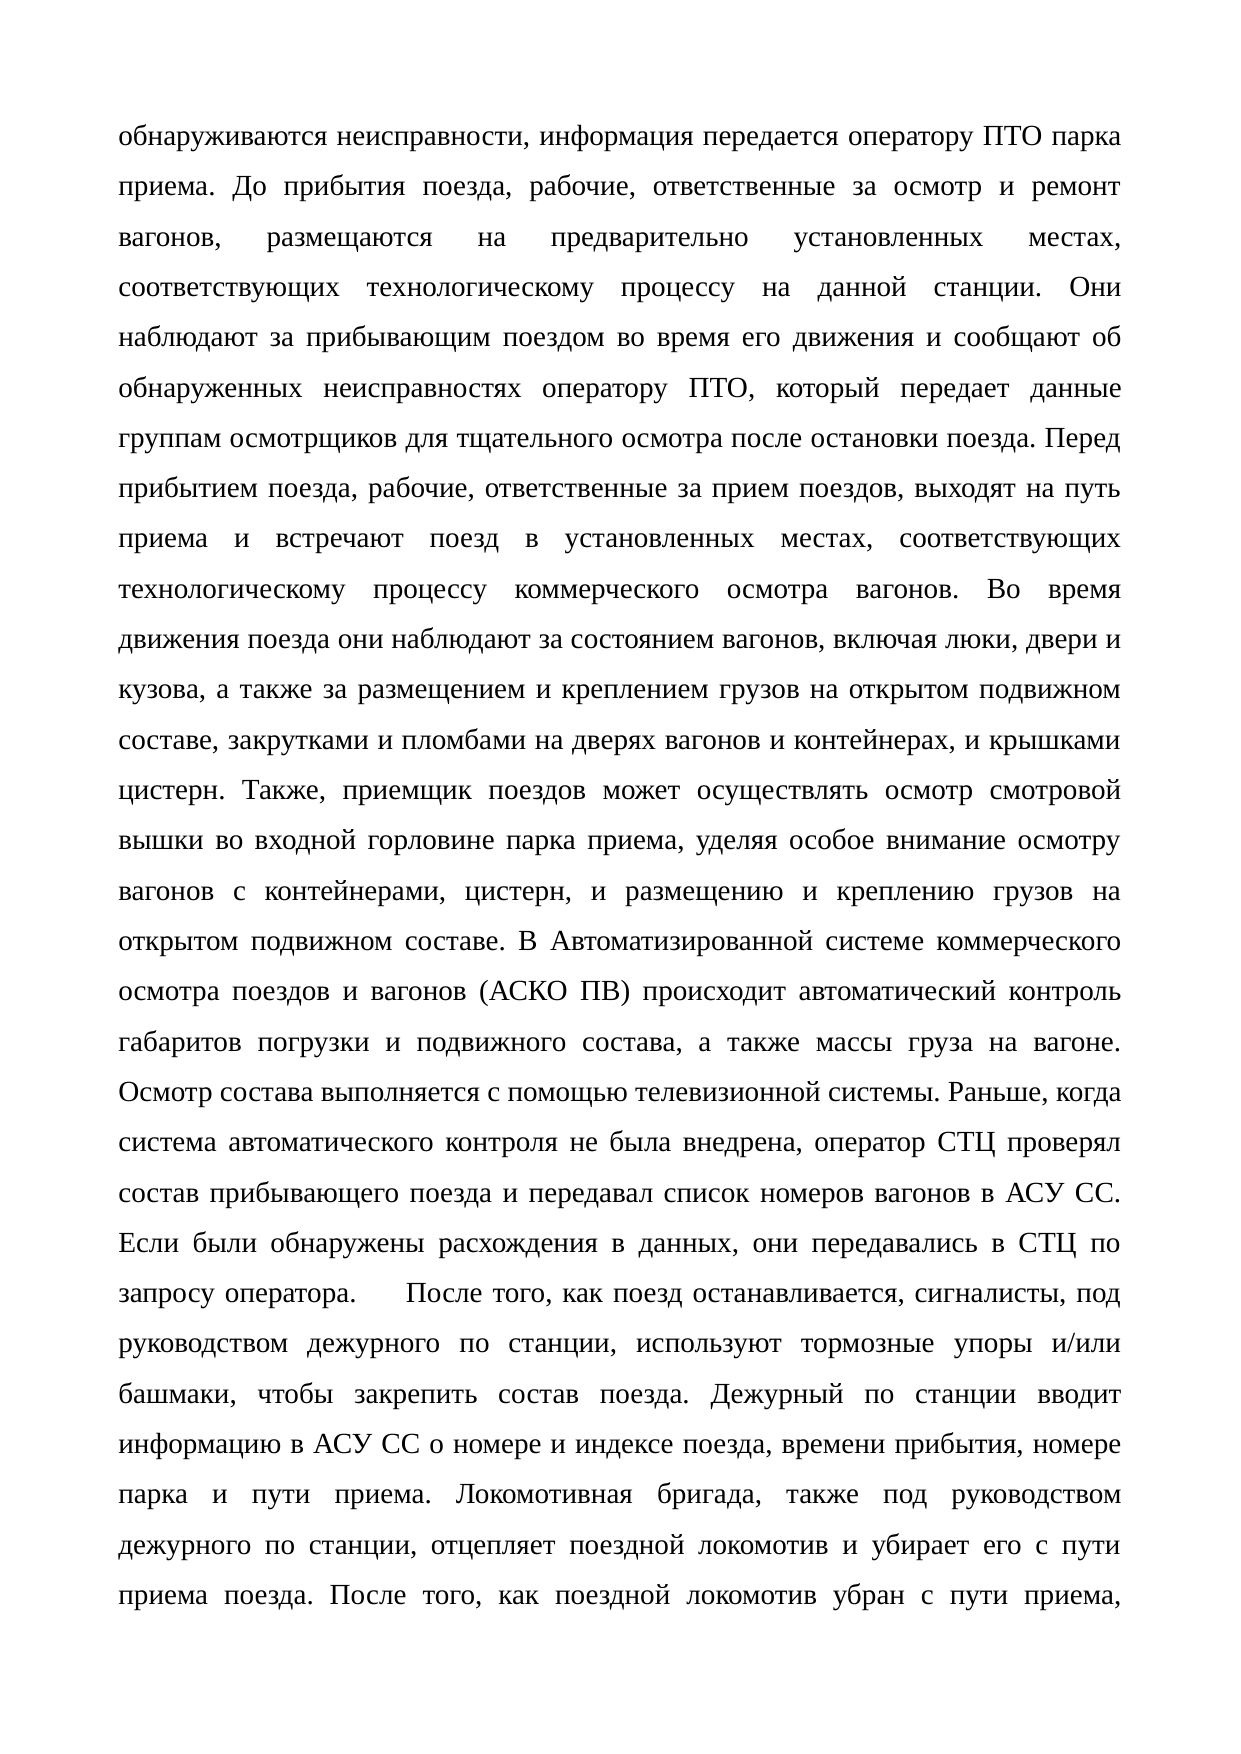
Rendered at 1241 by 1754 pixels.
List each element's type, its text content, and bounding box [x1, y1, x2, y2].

text обнаруживаются неисправности, информация передается оператору ПТО парка приема. До прибытия поезда, рабочие, ответственные за осмотр и ремонт вагонов, размещаются на предварительно установленных местах, соответствующих технологическому процессу на данной станции. Они наблюдают за прибывающим поездом во время его движения и сообщают об обнаруженных неисправностях оператору ПТО, который передает данные группам осмотрщиков для тщательного осмотра после остановки поезда. Перед прибытием поезда, рабочие, ответственные за прием поездов, выходят на путь приема и встречают поезд в установленных местах, соответствующих технологическому процессу коммерческого осмотра вагонов. Во время движения поезда они наблюдают за состоянием вагонов, включая люки, двери и кузова, а также за размещением и креплением грузов на открытом подвижном составе, закрутками и пломбами на дверях вагонов и контейнерах, и крышками цистерн. Также, приемщик поездов может осуществлять осмотр смотровой вышки во входной горловине парка приема, уделяя особое внимание осмотру вагонов с контейнерами, цистерн, и размещению и креплению грузов на открытом подвижном составе. В Автоматизированной системе коммерческого осмотра поездов и вагонов (АСКО ПВ) происходит автоматический контроль габаритов погрузки и подвижного состава, а также массы груза на вагоне. Осмотр состава выполняется с помощью телевизионной системы. Раньше, когда система автоматического контроля не была внедрена, оператор СТЦ проверял состав прибывающего поезда и передавал список номеров вагонов в АСУ СС. Если были обнаружены расхождения в данных, они передавались в СТЦ по запросу оператора. После того, как поезд останавливается, сигналисты, под руководством дежурного по станции, используют тормозные упоры и/или башмаки, чтобы закрепить состав поезда. Дежурный по станции вводит информацию в АСУ СС о номере и индексе поезда, времени прибытия, номере парка и пути приема. Локомотивная бригада, также под руководством дежурного по станции, отцепляет поездной локомотив и убирает его с пути приема поезда. После того, как поездной локомотив убран с пути приема, [118, 118, 1122, 1611]
